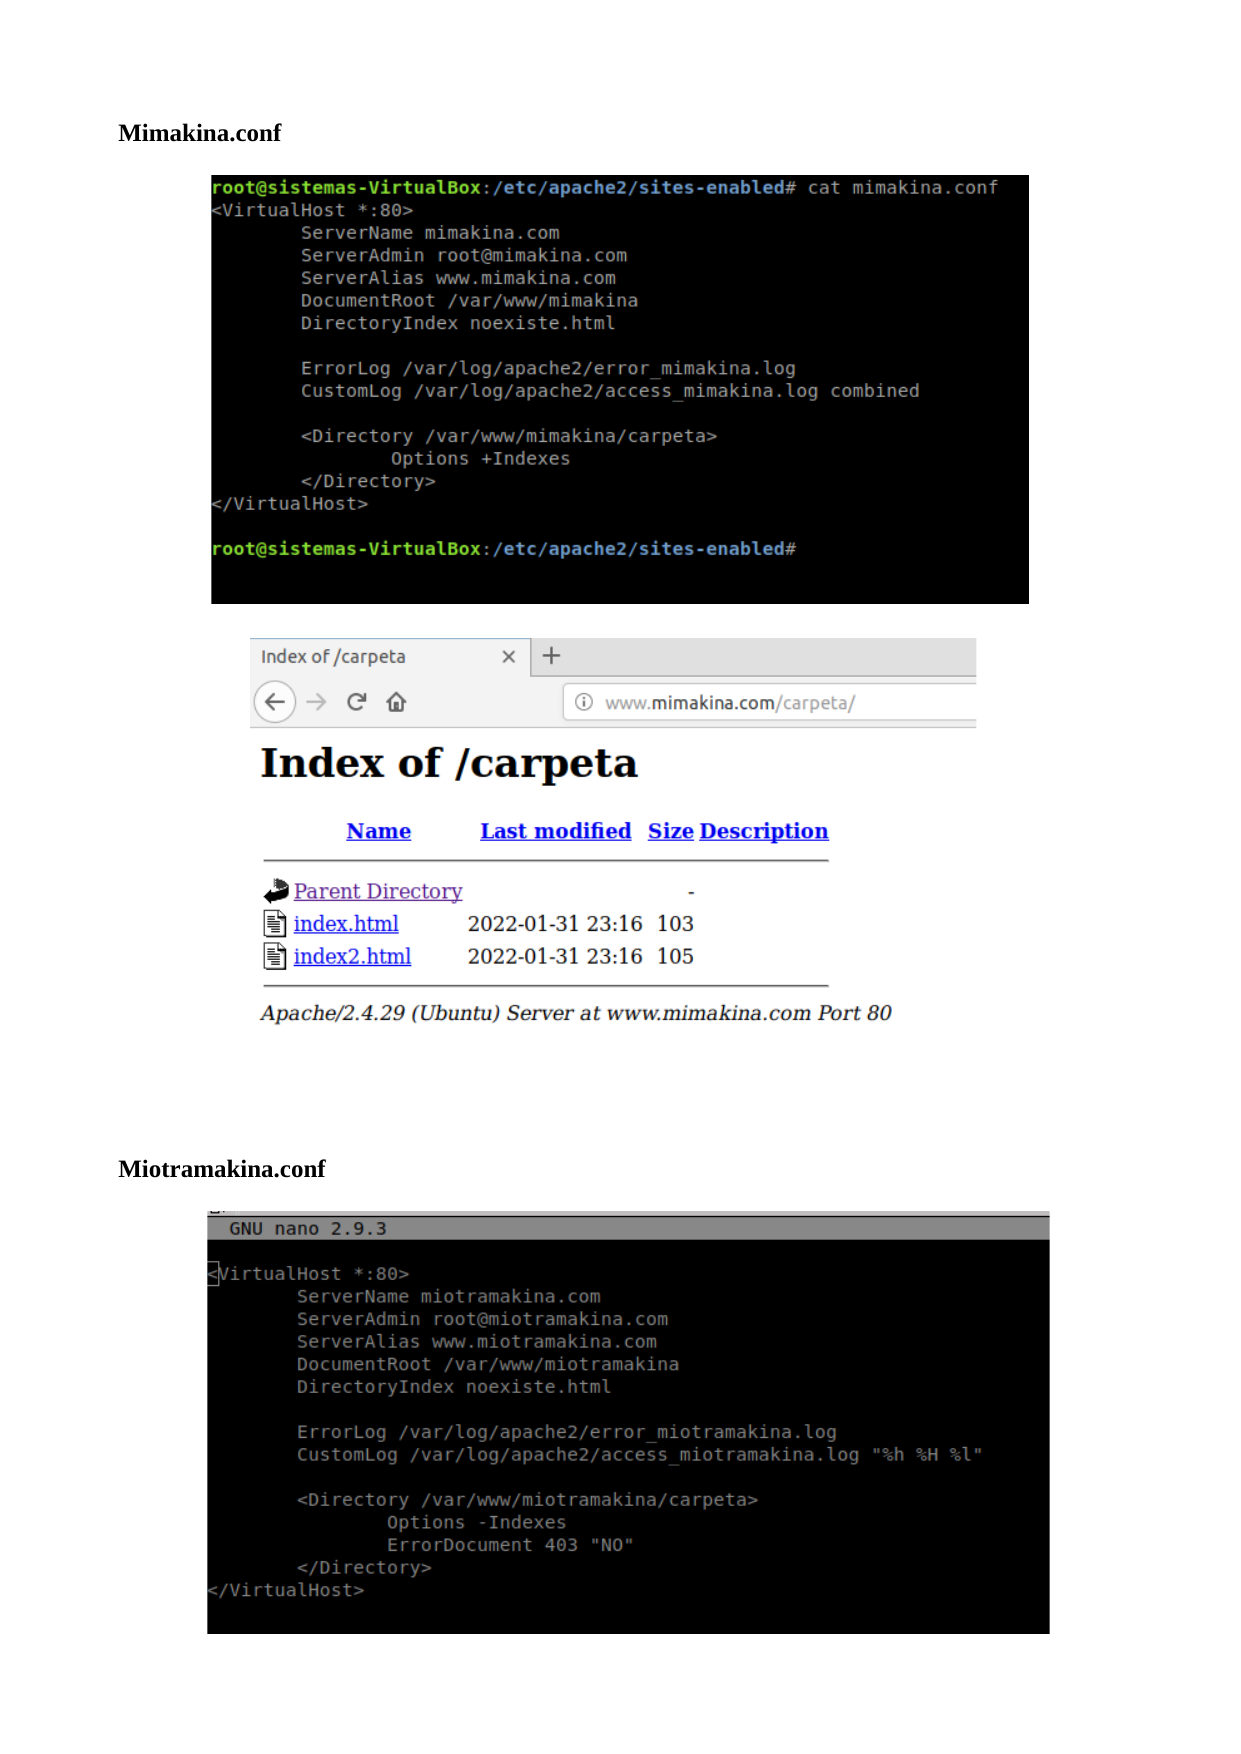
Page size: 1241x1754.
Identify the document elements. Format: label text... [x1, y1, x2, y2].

text Miotramakina.conf [118, 1154, 1122, 1183]
picture [207, 1211, 1050, 1634]
picture [211, 175, 1029, 604]
picture [250, 638, 977, 1069]
text Mimakina.conf [118, 118, 1122, 147]
